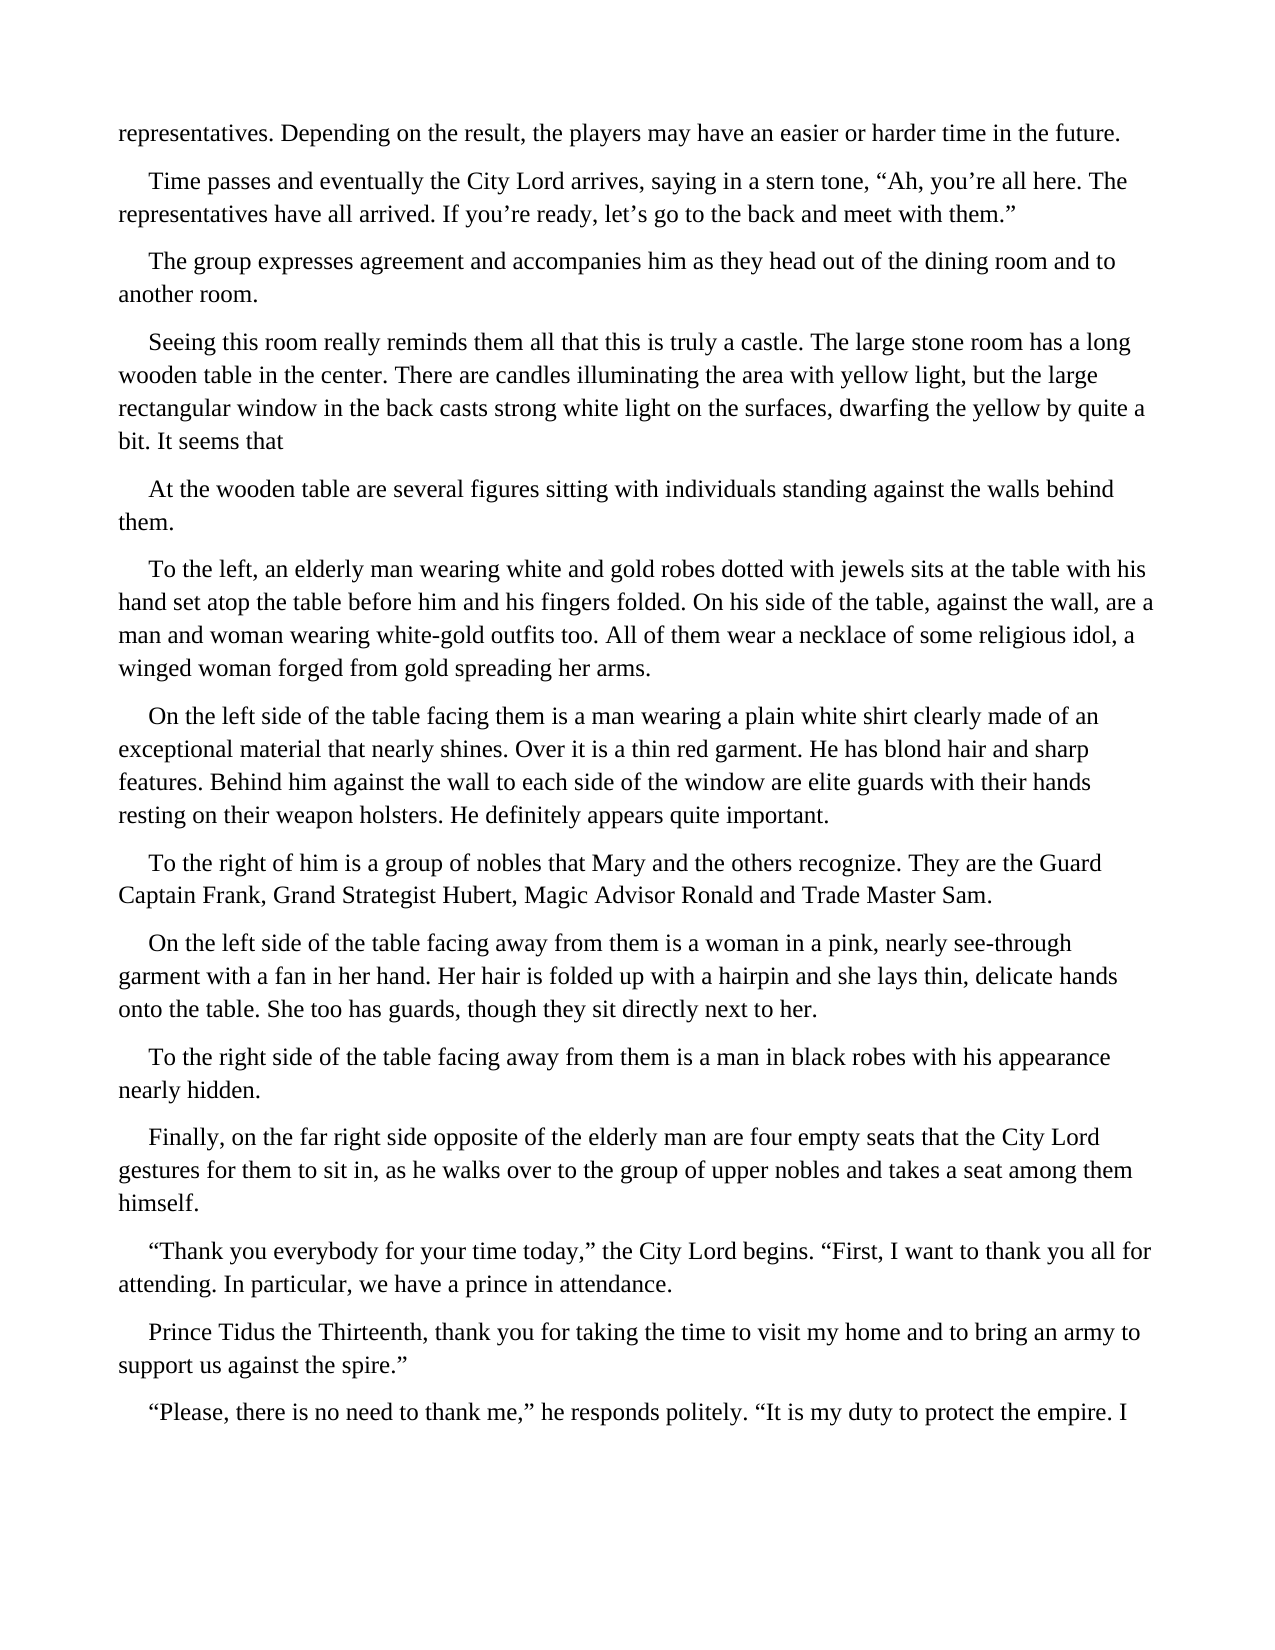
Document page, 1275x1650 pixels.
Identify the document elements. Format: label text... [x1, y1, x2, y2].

text To the right side of the table facing away from them is a man in black robes with his appearance nearly hidden. [118, 1042, 1157, 1104]
text The group expresses agreement and accompanies him as they head out of the dining room and to another room. [118, 246, 1157, 308]
text To the right of him is a group of nobles that Mary and the others recognize. They are the Guard Captain Frank, Grand Strategist Hubert, Magic Advisor Ronald and Trade Master Sam. [118, 848, 1157, 909]
text “Thank you everybody for your time today,” the City Lord begins. “First, I want to thank you all for attending. In particular, we have a prince in attendance. [118, 1236, 1157, 1298]
text Time passes and eventually the City Lord arrives, saying in a stern tone, “Ah, you’re all here. The representatives have all arrived. If you’re ready, let’s go to the back and meet with them.” [118, 166, 1157, 227]
text “Please, there is no need to thank me,” he responds politely. “It is my duty to protect the empire. I [118, 1397, 1157, 1426]
text Prince Tidus the Thirteenth, thank you for taking the time to visit my home and to bring an army to support us against the spire.” [118, 1317, 1157, 1378]
text At the wooden table are several figures sitting with individuals standing against the walls behind them. [118, 474, 1157, 535]
text To the left, an elderly man wearing white and gold robes dotted with jewels sits at the table with his hand set atop the table before him and his fingers folded. On his side of the table, against the wall, are a man and woman wearing white-gold outfits too. All of them wear a necklace of some religious idol, a winged woman forged from gold spreading her arms. [118, 554, 1157, 682]
text Finally, on the far right side opposite of the elderly man are four empty seats that the City Lord gestures for them to sit in, as he walks over to the group of upper nobles and takes a seat among them himself. [118, 1122, 1157, 1217]
text Seeing this room really reminds them all that this is truly a castle. The large stone room has a long wooden table in the center. There are candles illuminating the area with yellow light, but the large rectangular window in the back casts strong white light on the surfaces, dwarfing the yellow by quite a bit. It seems that [118, 327, 1157, 455]
text On the left side of the table facing away from them is a woman in a pink, nearly see-through garment with a fan in her hand. Her hair is folded up with a hairpin and she lays thin, delicate hands onto the table. She too has guards, though they sit directly next to her. [118, 928, 1157, 1023]
text representatives. Depending on the result, the players may have an easier or harder time in the future. [118, 118, 1157, 147]
text On the left side of the table facing them is a man wearing a plain white shirt clearly made of an exceptional material that nearly shines. Over it is a thin red garment. He has blond hair and sharp features. Behind him against the wall to each side of the window are elite guards with their hands resting on their weapon holsters. He definitely appears quite important. [118, 701, 1157, 829]
